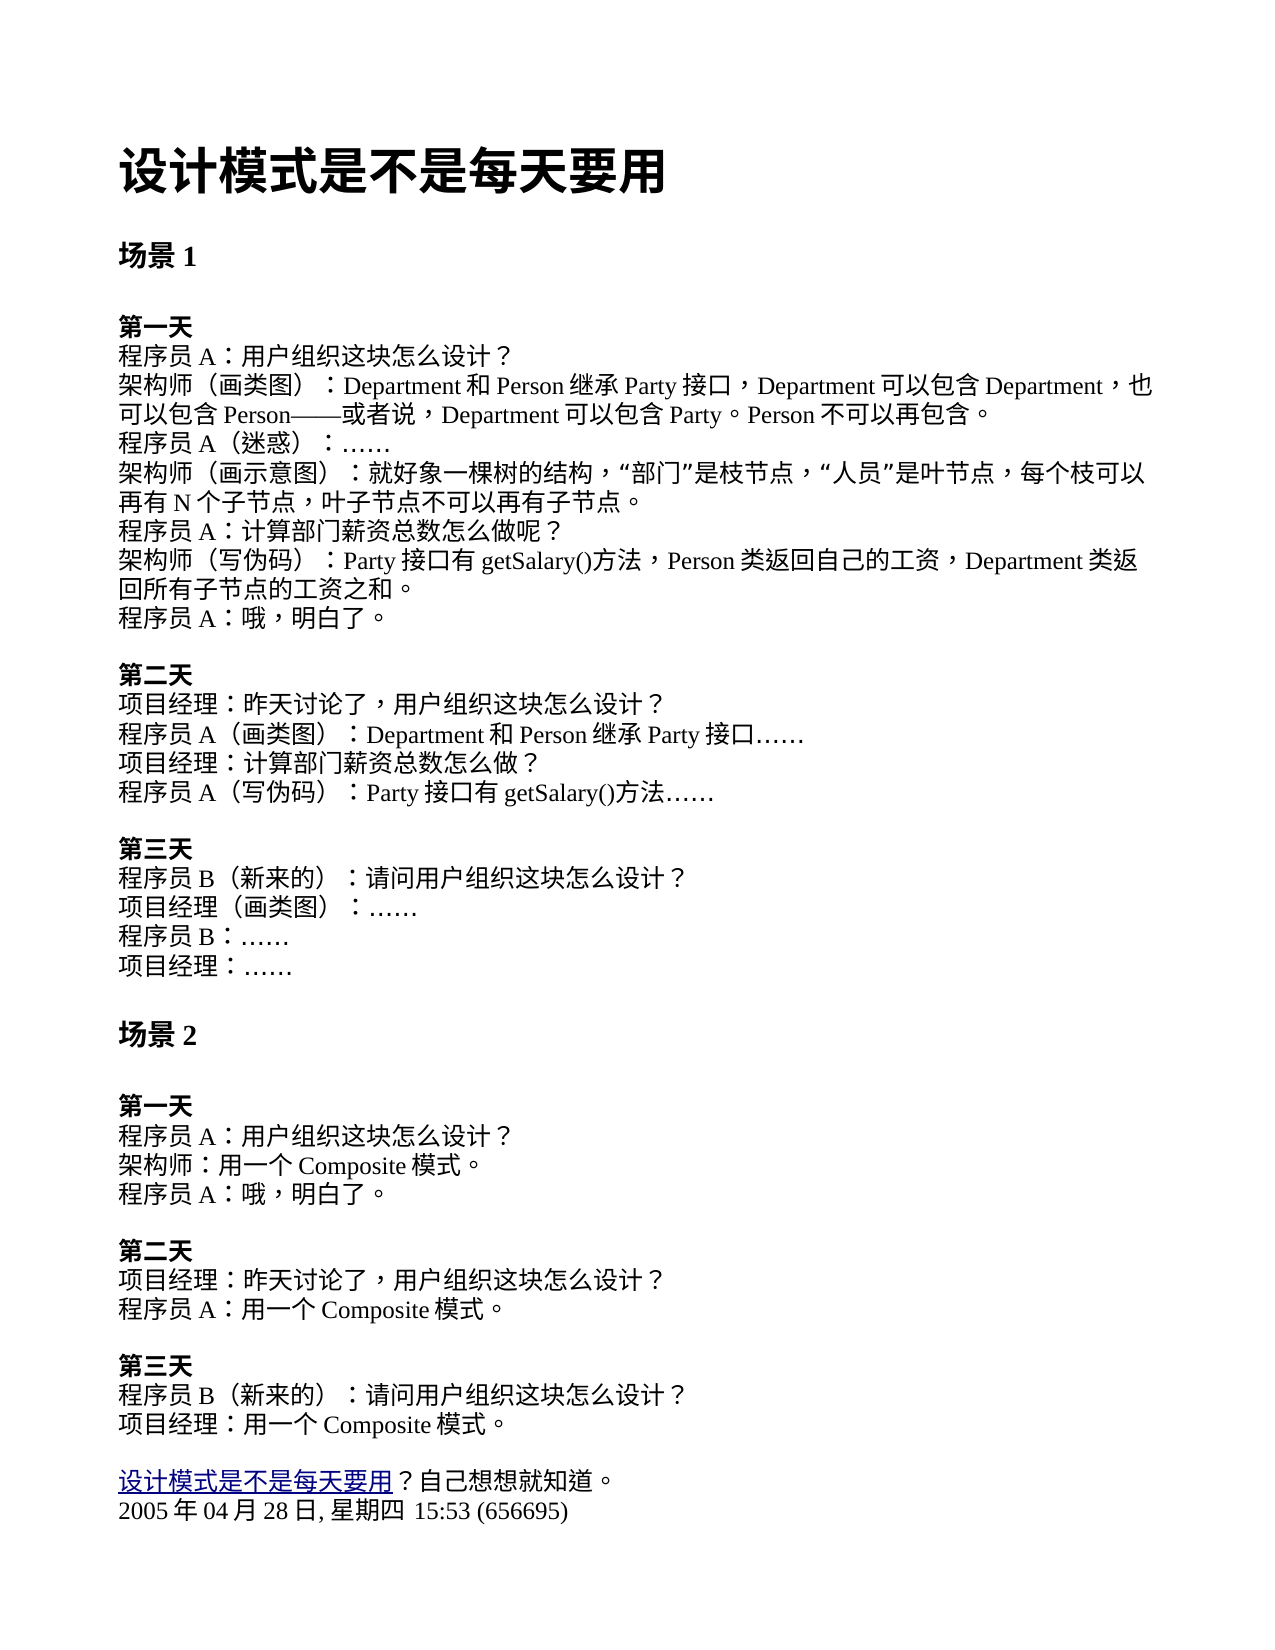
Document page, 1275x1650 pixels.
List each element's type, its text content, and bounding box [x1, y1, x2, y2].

text 第一天 程序员A：用户组织这块怎么设计？ 架构师（画类图）：Department和Person继承Party接口，Department可以包含Department，也可以包含Person——或者说，Department可以包含Party。Person不可以再包含。 程序员A（迷惑）：…… 架构师（画示意图）：就好象一棵树的结构，“部门”是枝节点，“人员”是叶节点，每个枝可以再有N个子节点，叶子节点不可以再有子节点。 程序员A：计算部门薪资总数怎么做呢？ 架构师（写伪码）：Party接口有getSalary()方法，Person类返回自己的工资，Department类返回所有子节点的工资之和。 程序员A：哦，明白了。 第二天 项目经理：昨天讨论了，用户组织这块怎么设计？ 程序员A（画类图）：Department和Person继承Party接口…… 项目经理：计算部门薪资总数怎么做？ 程序员A（写伪码）：Party接口有getSalary()方法…… 第三天 程序员B（新来的）：请问用户组织这块怎么设计？ 项目经理（画类图）：…… 程序员B：…… 项目经理：…… [118, 285, 1157, 981]
text 2005年04月28日, 星期四 15:53 (656695) [118, 1497, 1157, 1526]
subtitle 设计模式是不是每天要用 [118, 143, 1157, 201]
text 第一天 程序员A：用户组织这块怎么设计？ 架构师：用一个Composite模式。 程序员A：哦，明白了。 第二天 项目经理：昨天讨论了，用户组织这块怎么设计？ 程序员A：用一个Composite模式。 第三天 程序员B（新来的）：请问用户组织这块怎么设计？ 项目经理：用一个Composite模式。 设计模式是不是每天要用？自己想想就知道。 [118, 1065, 1157, 1497]
subtitle 场景1 [118, 239, 1157, 273]
subtitle 场景2 [118, 1018, 1157, 1052]
